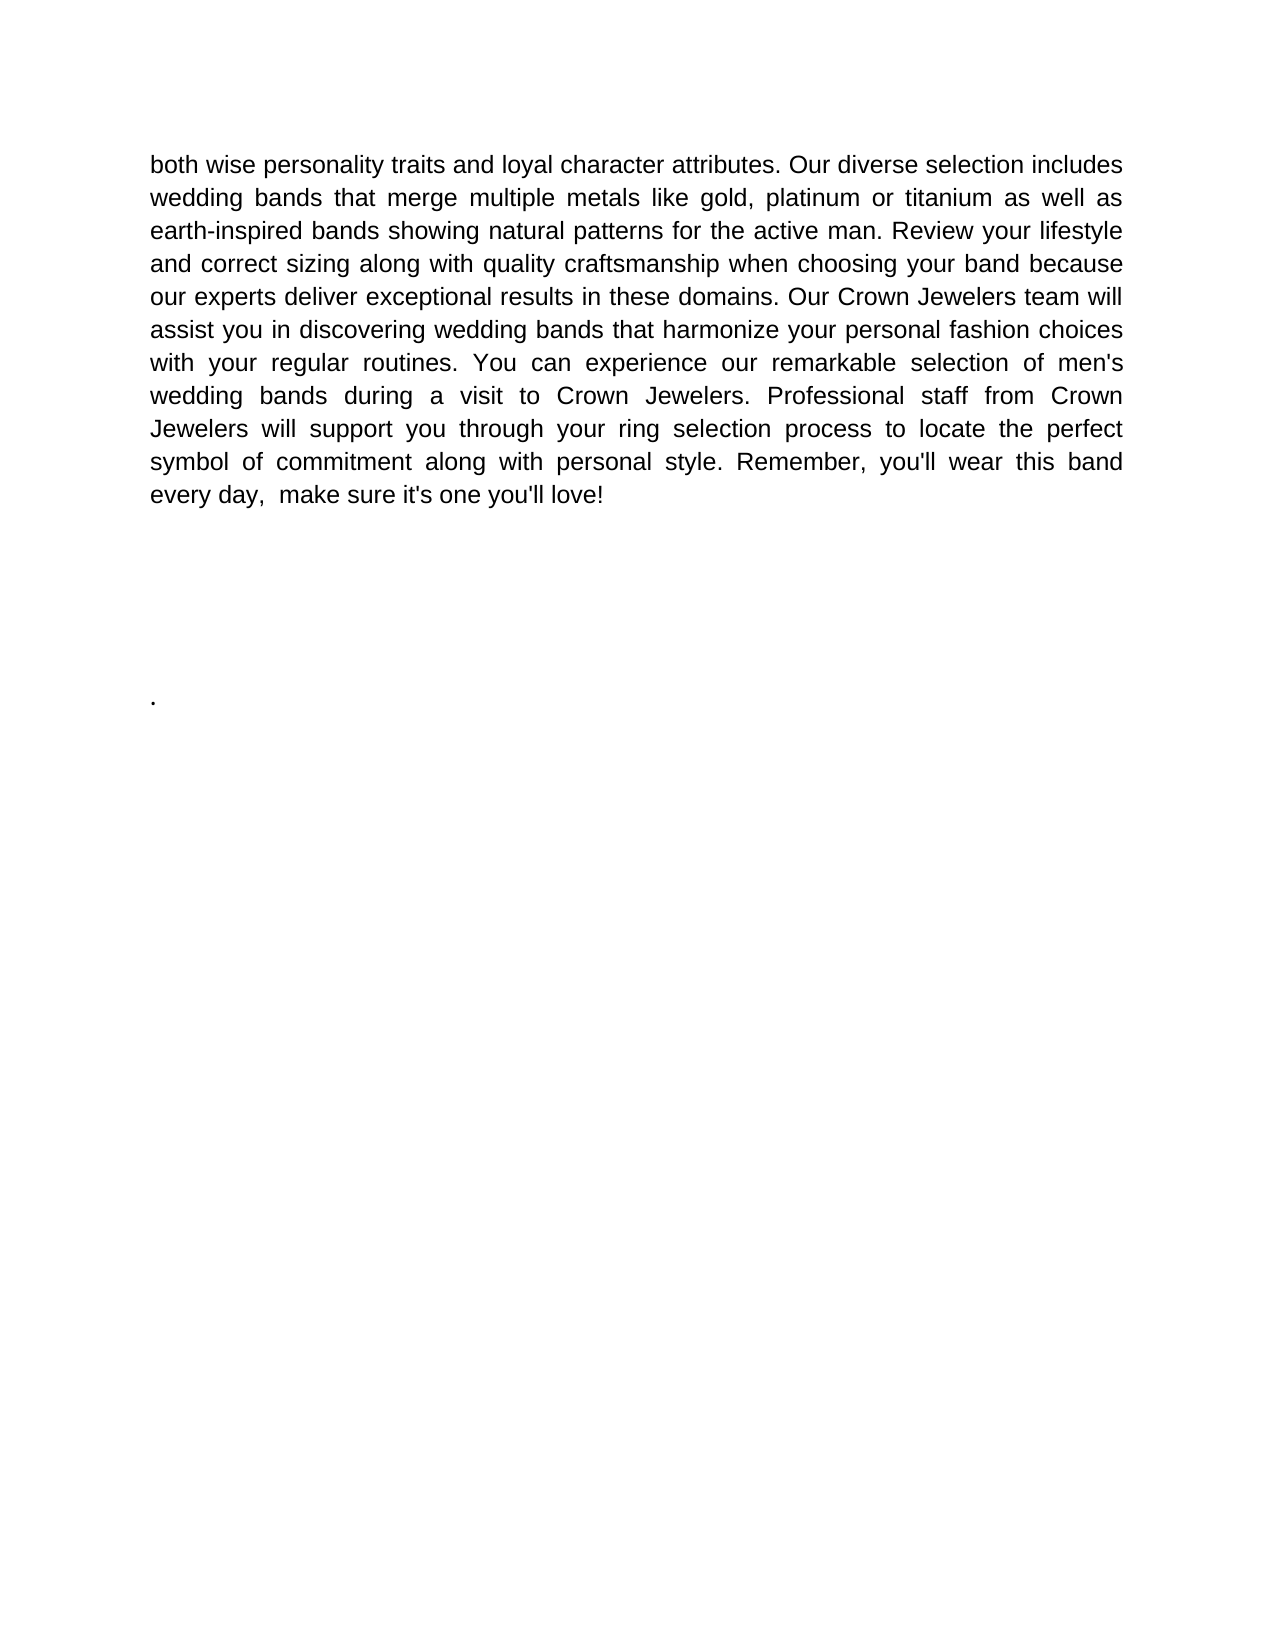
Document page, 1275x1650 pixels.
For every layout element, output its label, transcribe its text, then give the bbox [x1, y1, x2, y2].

text both wise personality traits and loyal character attributes. Our diverse selection includes wedding bands that merge multiple metals like gold, platinum or titanium as well as earth-inspired bands showing natural patterns for the active man. Review your lifestyle and correct sizing along with quality craftsmanship when choosing your band because our experts deliver exceptional results in these domains. Our Crown Jewelers team will assist you in discovering wedding bands that harmonize your personal fashion choices with your regular routines. You can experience our remarkable selection of men's wedding bands during a visit to Crown Jewelers. Professional staff from Crown Jewelers will support you through your ring selection process to locate the perfect symbol of commitment along with personal style. Remember, you'll wear this band every day, make sure it's one you'll love! [150, 150, 1125, 509]
text . [150, 679, 1125, 713]
